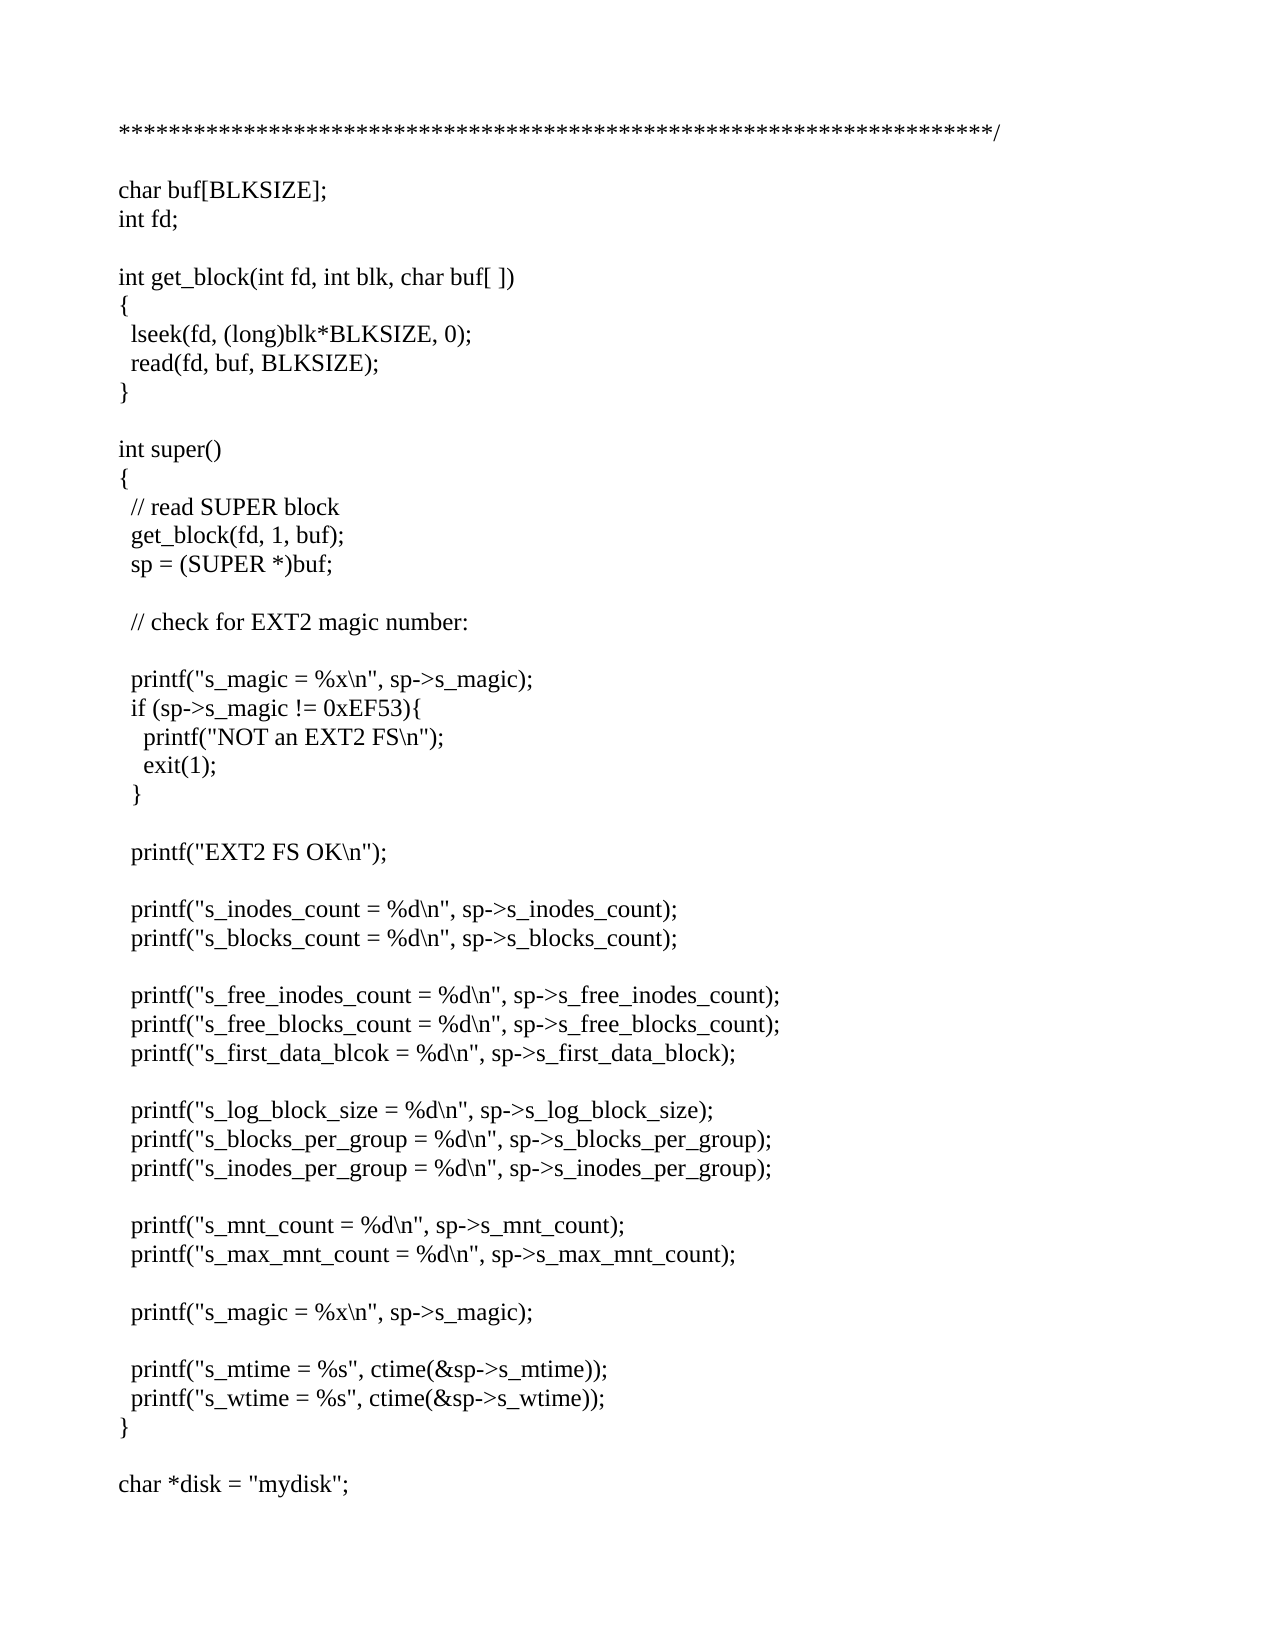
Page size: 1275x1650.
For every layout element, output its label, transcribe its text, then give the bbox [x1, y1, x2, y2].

text } [118, 377, 1157, 406]
text // read SUPER block [118, 492, 1157, 521]
text read(fd, buf, BLKSIZE); [118, 348, 1157, 377]
text printf("s_blocks_per_group = %d\n", sp->s_blocks_per_group); [118, 1124, 1157, 1153]
text lseek(fd, (long)blk*BLKSIZE, 0); [118, 319, 1157, 348]
text get_block(fd, 1, buf); [118, 521, 1157, 549]
text printf("s_free_inodes_count = %d\n", sp->s_free_inodes_count); [118, 981, 1157, 1009]
text // check for EXT2 magic number: [118, 607, 1157, 636]
text { [118, 463, 1157, 492]
text printf("s_inodes_per_group = %d\n", sp->s_inodes_per_group); [118, 1153, 1157, 1182]
text printf("s_wtime = %s", ctime(&sp->s_wtime)); [118, 1383, 1157, 1412]
text } [118, 1412, 1157, 1441]
text } [118, 779, 1157, 808]
text printf("s_mtime = %s", ctime(&sp->s_mtime)); [118, 1354, 1157, 1383]
text printf("s_inodes_count = %d\n", sp->s_inodes_count); [118, 894, 1157, 923]
text int fd; [118, 204, 1157, 233]
text printf("s_free_blocks_count = %d\n", sp->s_free_blocks_count); [118, 1009, 1157, 1038]
text printf("s_magic = %x\n", sp->s_magic); [118, 664, 1157, 693]
text { [118, 291, 1157, 319]
text printf("EXT2 FS OK\n"); [118, 837, 1157, 866]
text char buf[BLKSIZE]; [118, 176, 1157, 204]
text int get_block(int fd, int blk, char buf[ ]) [118, 262, 1157, 291]
text exit(1); [118, 751, 1157, 779]
text printf("s_magic = %x\n", sp->s_magic); [118, 1297, 1157, 1326]
text if (sp->s_magic != 0xEF53){ [118, 693, 1157, 722]
text printf("s_log_block_size = %d\n", sp->s_log_block_size); [118, 1096, 1157, 1124]
text printf("NOT an EXT2 FS\n"); [118, 722, 1157, 751]
text int super() [118, 434, 1157, 463]
text char *disk = "mydisk"; [118, 1469, 1157, 1498]
text sp = (SUPER *)buf; [118, 549, 1157, 578]
text **********************************************************************/ [118, 118, 1157, 147]
text printf("s_max_mnt_count = %d\n", sp->s_max_mnt_count); [118, 1239, 1157, 1268]
text printf("s_mnt_count = %d\n", sp->s_mnt_count); [118, 1211, 1157, 1239]
text printf("s_blocks_count = %d\n", sp->s_blocks_count); [118, 923, 1157, 952]
text printf("s_first_data_blcok = %d\n", sp->s_first_data_block); [118, 1038, 1157, 1067]
